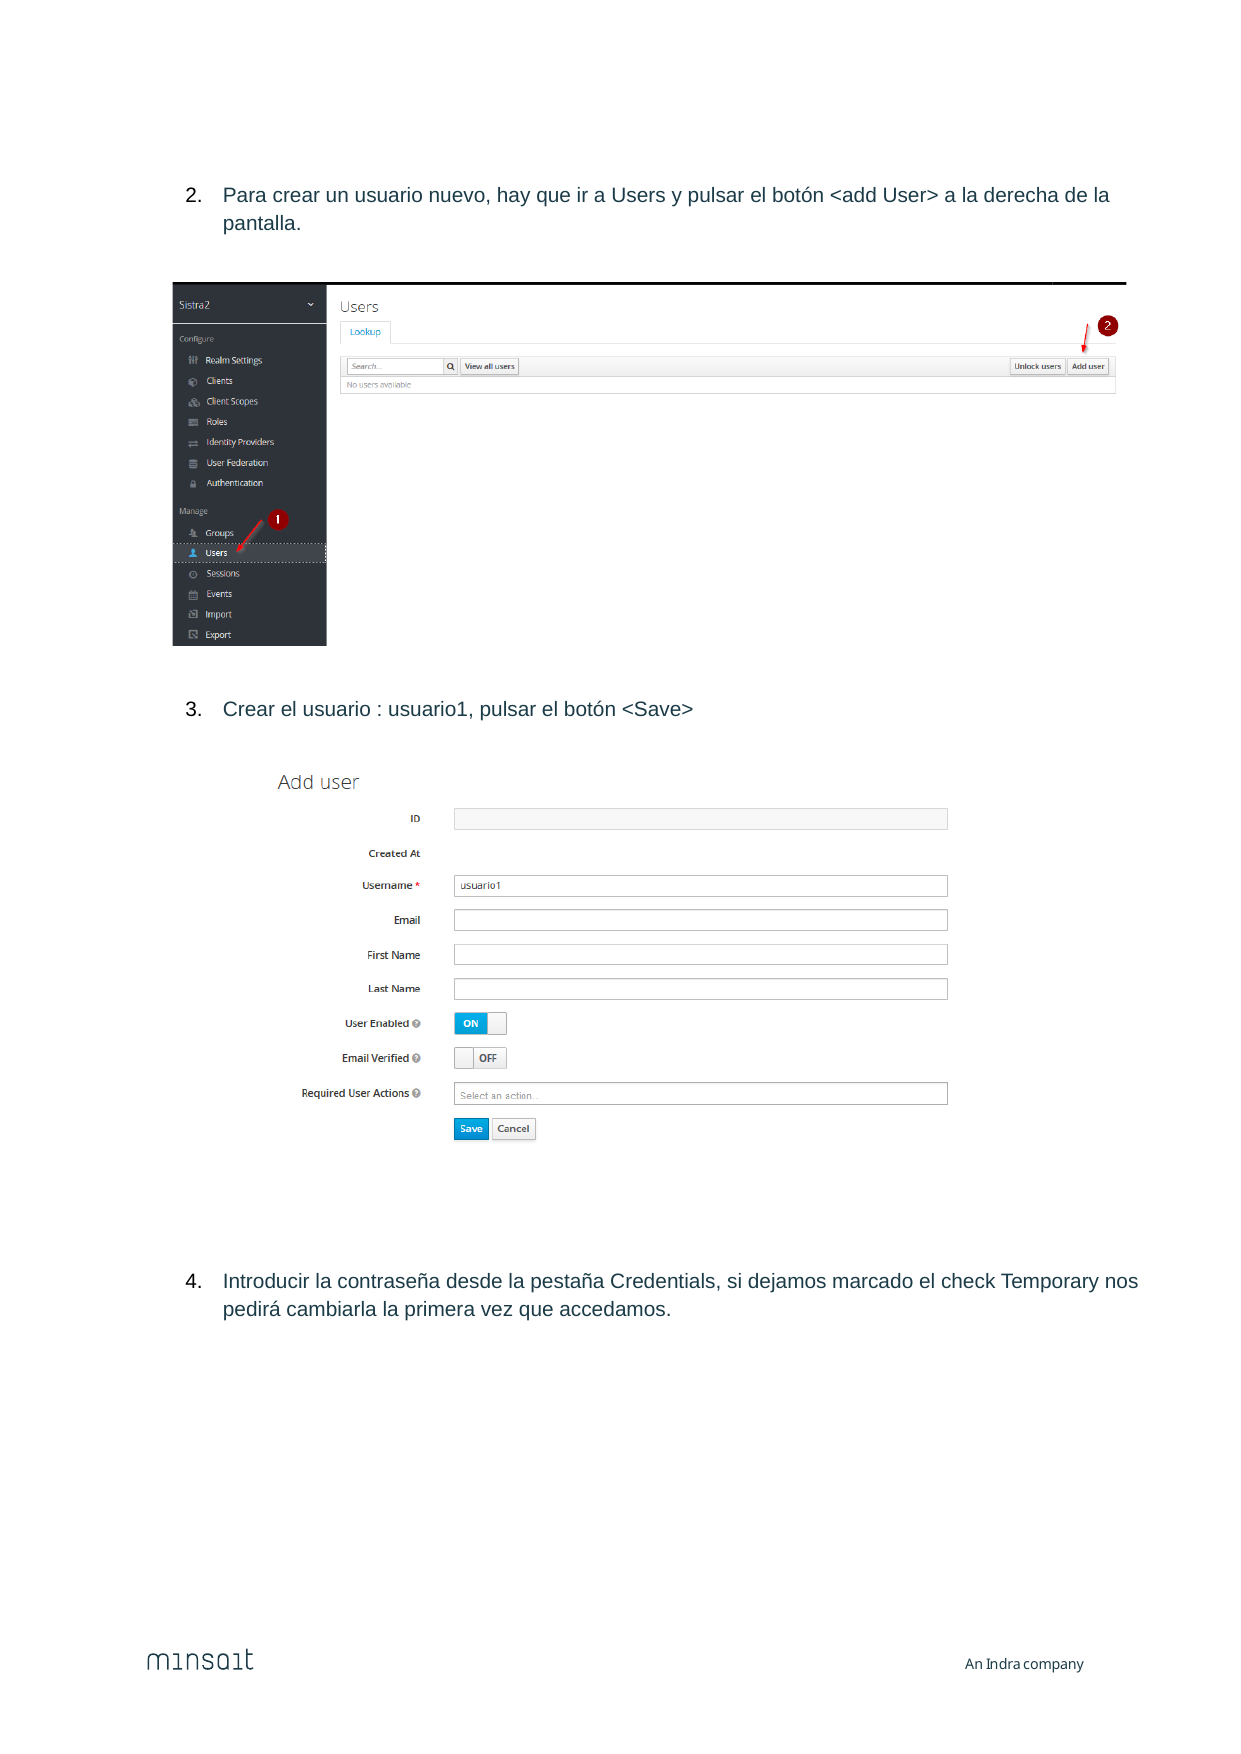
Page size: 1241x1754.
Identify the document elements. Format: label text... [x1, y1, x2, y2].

list Crear el usuario : usuario1, pulsar el botón <Save> [185, 253, 1152, 721]
list Para crear un usuario nuevo, hay que ir a Users y pulsar el botón <add User> a la derecha de la pantalla. [185, 183, 1152, 234]
picture [172, 282, 1127, 646]
list Introducir la contraseña desde la pestaña Credentials, si dejamos marcado el check Temporary nos pedirá cambiarla la primera vez que accedamos. [185, 1269, 1152, 1320]
picture [276, 760, 1003, 1176]
